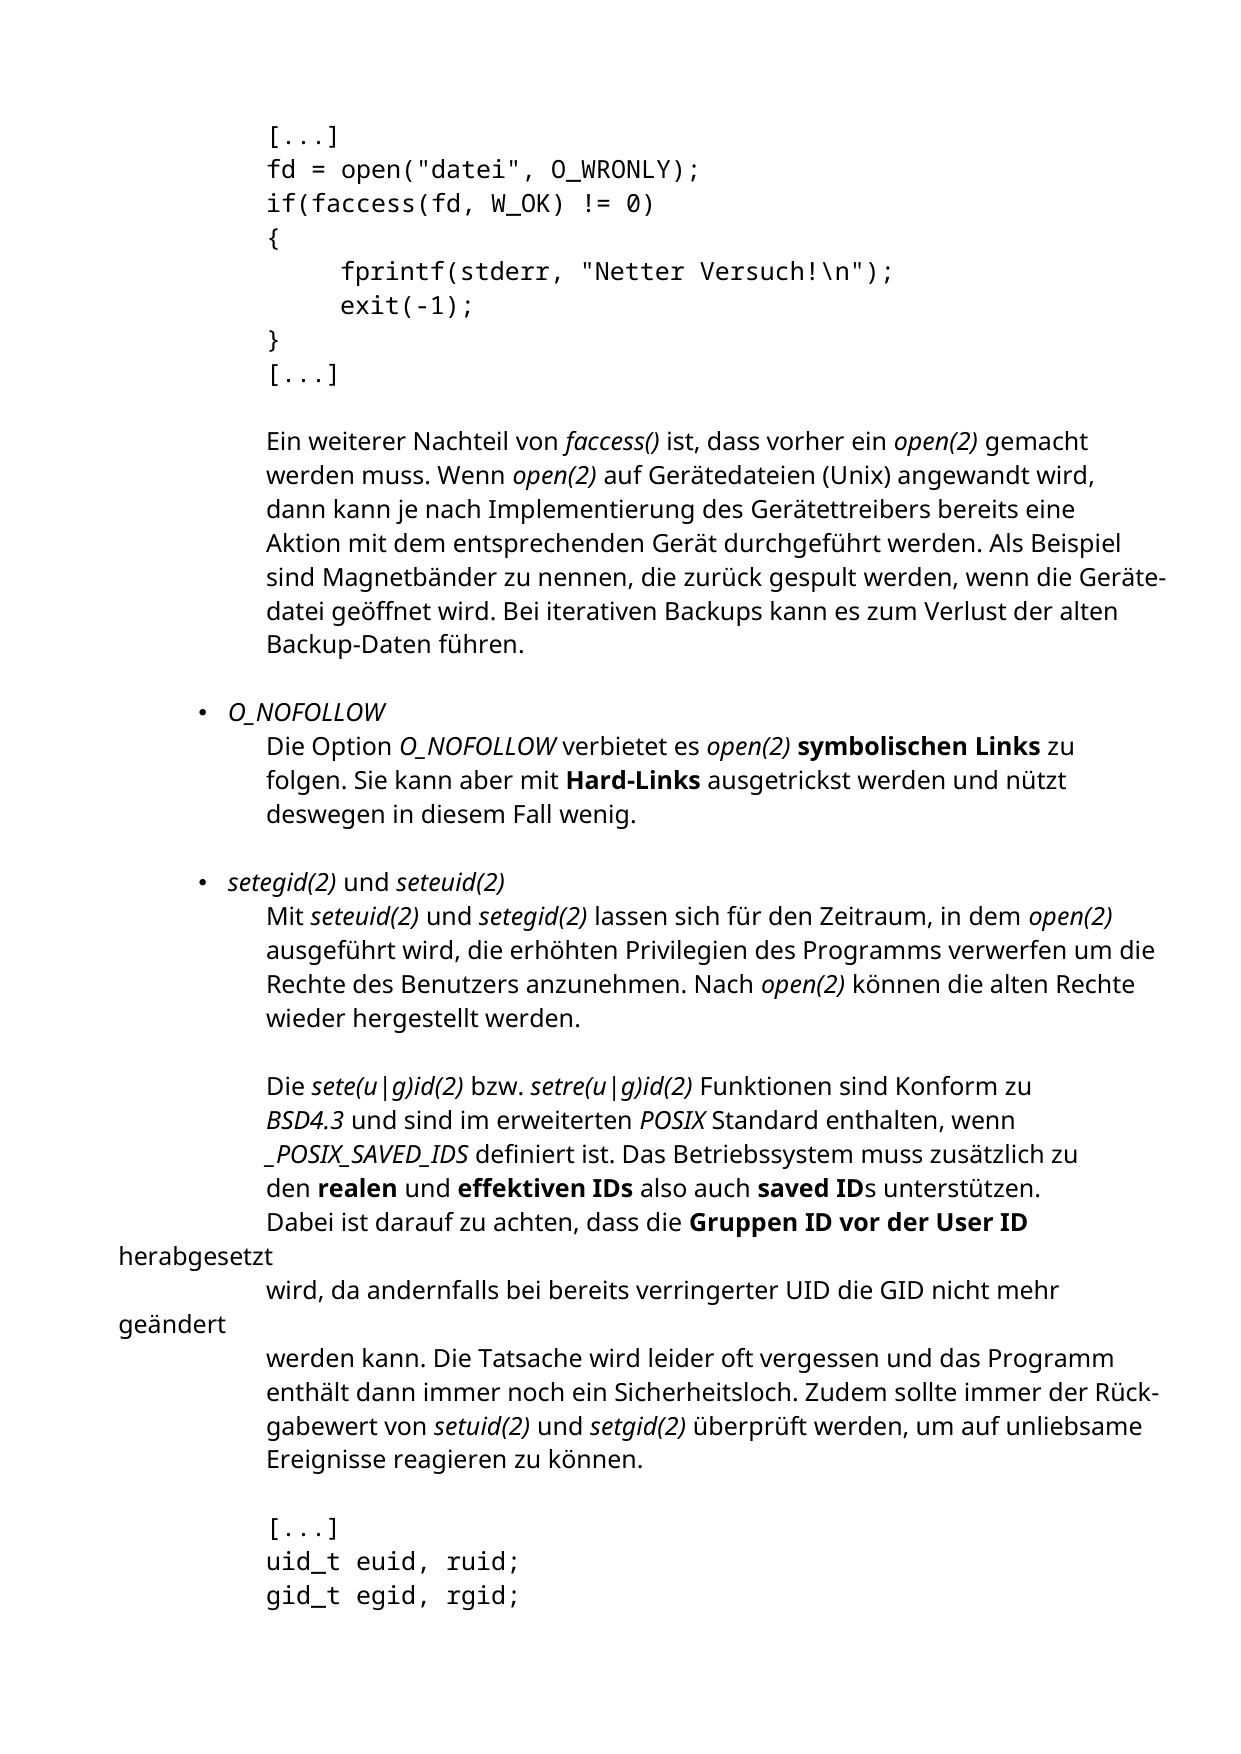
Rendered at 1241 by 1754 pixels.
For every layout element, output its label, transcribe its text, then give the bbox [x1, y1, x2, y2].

list O_NOFOLLOW [198, 695, 1173, 729]
text [...] [118, 1510, 1173, 1544]
text [...] [118, 118, 1173, 152]
text { [118, 220, 1173, 254]
text Ereignisse reagieren zu können. [118, 1442, 1173, 1476]
text Aktion mit dem entsprechenden Gerät durchgeführt werden. Als Beispiel [118, 526, 1173, 559]
text dann kann je nach Implementierung des Gerätettreibers bereits eine [118, 492, 1173, 526]
text exit(-1); [118, 288, 1173, 322]
text gid_t egid, rgid; [118, 1578, 1173, 1612]
text wird, da andernfalls bei bereits verringerter UID die GID nicht mehr geändert [118, 1273, 1173, 1341]
text ausgeführt wird, die erhöhten Privilegien des Programms verwerfen um die [118, 933, 1173, 967]
text fprintf(stderr, "Netter Versuch!\n"); [118, 254, 1173, 288]
text Die Option O_NOFOLLOW verbietet es open(2) symbolischen Links zu [118, 729, 1173, 763]
text fd = open("datei", O_WRONLY); [118, 152, 1173, 186]
text werden kann. Die Tatsache wird leider oft vergessen und das Programm [118, 1341, 1173, 1374]
text [...] [118, 356, 1173, 390]
text _POSIX_SAVED_IDS definiert ist. Das Betriebssystem muss zusätzlich zu [118, 1137, 1173, 1171]
text gabewert von setuid(2) und setgid(2) überprüft werden, um auf unliebsame [118, 1408, 1173, 1442]
text Die sete(u|g)id(2) bzw. setre(u|g)id(2) Funktionen sind Konform zu [118, 1069, 1173, 1103]
text } [118, 322, 1173, 356]
text Dabei ist darauf zu achten, dass die Gruppen ID vor der User ID herabgesetzt [118, 1205, 1173, 1273]
text sind Magnetbänder zu nennen, die zurück gespult werden, wenn die Geräte- [118, 559, 1173, 593]
text den realen und effektiven IDs also auch saved IDs unterstützen. [118, 1171, 1173, 1205]
text folgen. Sie kann aber mit Hard-Links ausgetrickst werden und nützt [118, 763, 1173, 797]
text Mit seteuid(2) und setegid(2) lassen sich für den Zeitraum, in dem open(2) [118, 899, 1173, 933]
text if(faccess(fd, W_OK) != 0) [118, 186, 1173, 220]
text Ein weiterer Nachteil von faccess() ist, dass vorher ein open(2) gemacht [118, 424, 1173, 458]
text werden muss. Wenn open(2) auf Gerätedateien (Unix) angewandt wird, [118, 458, 1173, 492]
text BSD4.3 und sind im erweiterten POSIX Standard enthalten, wenn [118, 1103, 1173, 1137]
text Rechte des Benutzers anzunehmen. Nach open(2) können die alten Rechte [118, 967, 1173, 1001]
text wieder hergestellt werden. [118, 1001, 1173, 1035]
list setegid(2) und seteuid(2) [198, 865, 1173, 899]
text Backup-Daten führen. [118, 627, 1173, 661]
text datei geöffnet wird. Bei iterativen Backups kann es zum Verlust der alten [118, 593, 1173, 627]
text uid_t euid, ruid; [118, 1544, 1173, 1578]
text enthält dann immer noch ein Sicherheitsloch. Zudem sollte immer der Rück- [118, 1374, 1173, 1408]
text deswegen in diesem Fall wenig. [118, 797, 1173, 831]
